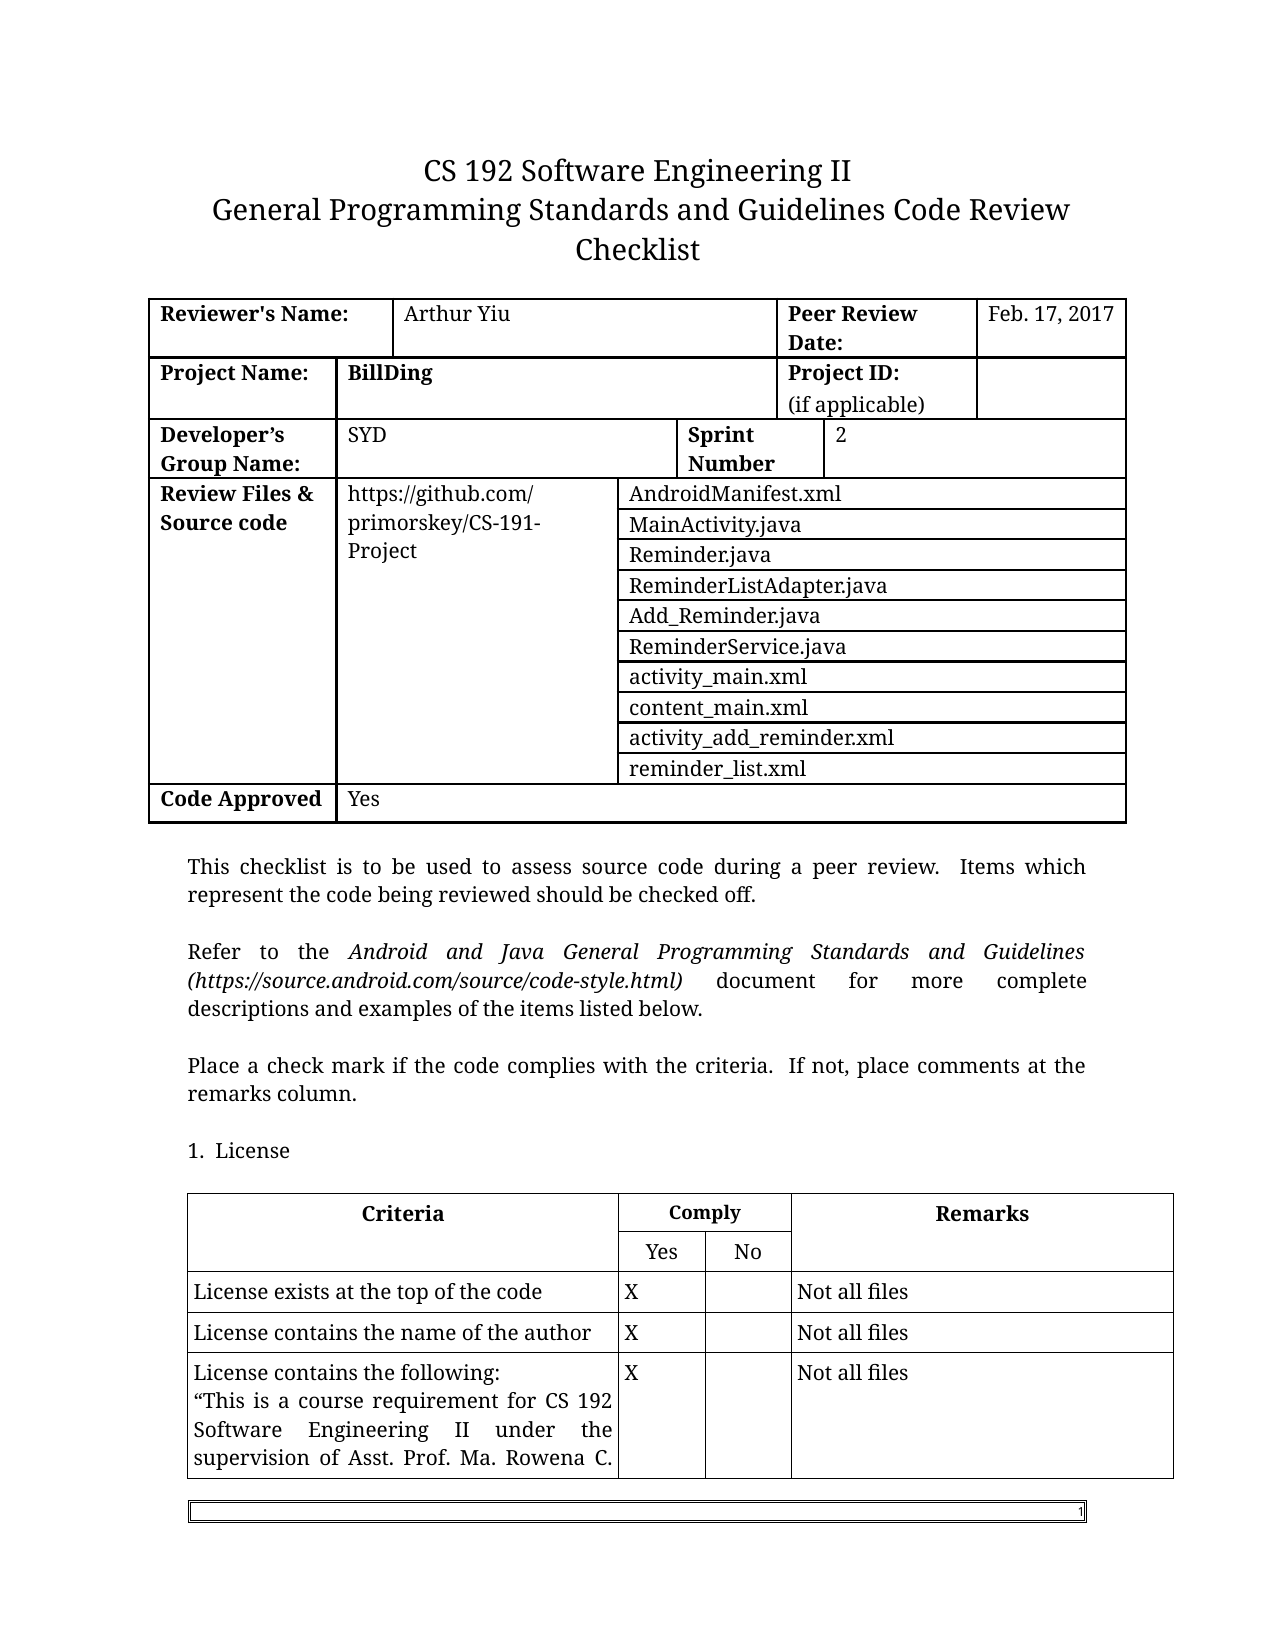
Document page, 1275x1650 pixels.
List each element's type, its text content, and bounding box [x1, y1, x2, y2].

table_cell Not all files [792, 1313, 1173, 1352]
table_cell (if applicable) [778, 388, 976, 418]
table_cell License exists at the top of the code [188, 1272, 618, 1312]
table_cell reminder_list.xml [619, 754, 1125, 782]
table_cell [706, 1313, 791, 1352]
table_cell Yes [338, 785, 1125, 821]
table_cell content_main.xml [619, 693, 1125, 721]
table_cell Sprint Number [678, 420, 823, 477]
table_header Arthur Yiu [394, 300, 776, 356]
table_cell Project ID: [778, 359, 976, 388]
table_header Comply [619, 1194, 791, 1231]
table_cell activity_main.xml [619, 663, 1125, 691]
table_header Feb. 17, 2017 [978, 300, 1125, 356]
table_cell Review Files & Source code [150, 479, 335, 782]
table_cell Developer’s Group Name: [150, 420, 335, 477]
table_cell [978, 359, 1125, 418]
table_cell Not all files [792, 1272, 1173, 1312]
table_cell License contains the name of the author [188, 1313, 618, 1352]
table_cell Reminder.java [619, 540, 1125, 569]
table_cell Yes [619, 1232, 705, 1271]
text Place a check mark if the code complies with the criteria. If not, place comments at the remarks column. [187, 1051, 1087, 1108]
table_cell https://github.com/primorskey/CS-191-Project [338, 479, 617, 782]
table_cell Project Name: [150, 359, 335, 418]
table_header Criteria [188, 1194, 618, 1271]
table_header Peer Review Date: [778, 300, 976, 356]
table_cell ReminderListAdapter.java [619, 571, 1125, 599]
table_cell ReminderService.java [619, 632, 1125, 660]
text This checklist is to be used to assess source code during a peer review. Items which represent the code being reviewed should be checked off. [187, 852, 1087, 909]
table_cell License contains the following: “This is a course requirement for CS 192 Software Engineering II under the supervision of Asst. Prof. Ma. Rowena C. [188, 1353, 618, 1478]
table_cell No [706, 1232, 791, 1271]
text 1. License [187, 1136, 1087, 1165]
text CS 192 Software Engineering II [187, 150, 1087, 190]
table_cell X [619, 1272, 705, 1312]
table_cell MainActivity.java [619, 510, 1125, 538]
table_cell X [619, 1313, 705, 1352]
table_cell BillDing [338, 359, 776, 418]
table_header Remarks [792, 1194, 1173, 1271]
text General Programming Standards and Guidelines Code Review Checklist [187, 190, 1087, 269]
table_cell Code Approved [150, 785, 335, 821]
table_cell SYD [338, 420, 676, 477]
table_cell [706, 1272, 791, 1312]
table_cell AndroidManifest.xml [619, 479, 1125, 508]
text Refer to the Android and Java General Programming Standards and Guidelines (https://source.android.com/source/code-style.html) document for more complete descriptions and examples of the items listed below. [187, 937, 1087, 1023]
table_cell 2 [825, 420, 1125, 477]
table_cell X [619, 1353, 705, 1478]
table_header Reviewer's Name: [150, 300, 392, 356]
table_cell Not all files [792, 1353, 1173, 1478]
table_cell activity_add_reminder.xml [619, 724, 1125, 752]
table_cell Add_Reminder.java [619, 601, 1125, 630]
table_cell [706, 1353, 791, 1478]
